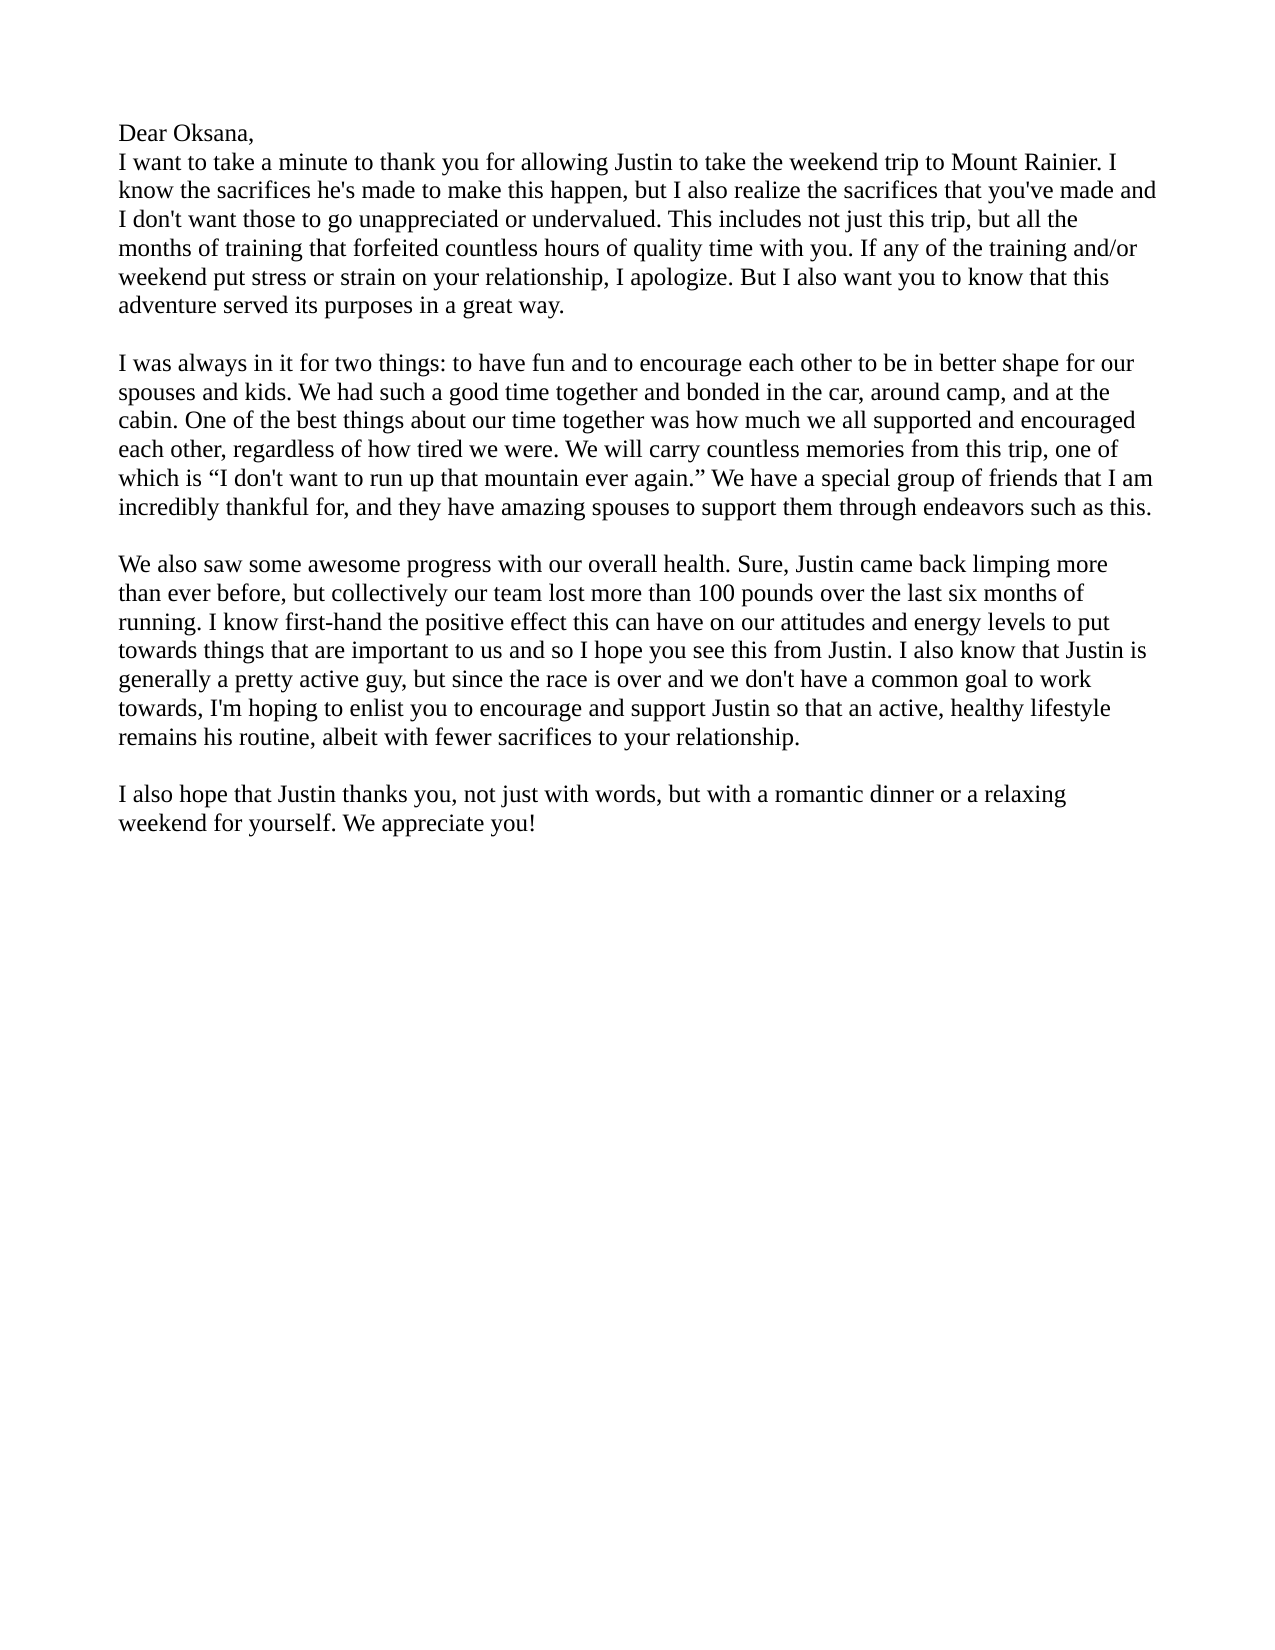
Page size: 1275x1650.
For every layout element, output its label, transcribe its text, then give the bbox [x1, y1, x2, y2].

text I want to take a minute to thank you for allowing Justin to take the weekend trip to Mount Rainier. I know the sacrifices he's made to make this happen, but I also realize the sacrifices that you've made and I don't want those to go unappreciated or undervalued. This includes not just this trip, but all the months of training that forfeited countless hours of quality time with you. If any of the training and/or weekend put stress or strain on your relationship, I apologize. But I also want you to know that this adventure served its purposes in a great way. [118, 147, 1157, 319]
text I was always in it for two things: to have fun and to encourage each other to be in better shape for our spouses and kids. We had such a good time together and bonded in the car, around camp, and at the cabin. One of the best things about our time together was how much we all supported and encouraged each other, regardless of how tired we were. We will carry countless memories from this trip, one of which is “I don't want to run up that mountain ever again.” We have a special group of friends that I am incredibly thankful for, and they have amazing spouses to support them through endeavors such as this. [118, 348, 1157, 521]
text We also saw some awesome progress with our overall health. Sure, Justin came back limping more than ever before, but collectively our team lost more than 100 pounds over the last six months of running. I know first-hand the positive effect this can have on our attitudes and energy levels to put towards things that are important to us and so I hope you see this from Justin. I also know that Justin is generally a pretty active guy, but since the race is over and we don't have a common goal to work towards, I'm hoping to enlist you to encourage and support Justin so that an active, healthy lifestyle remains his routine, albeit with fewer sacrifices to your relationship. [118, 549, 1157, 751]
text I also hope that Justin thanks you, not just with words, but with a romantic dinner or a relaxing weekend for yourself. We appreciate you! [118, 779, 1157, 837]
text Dear Oksana, [118, 118, 1157, 147]
